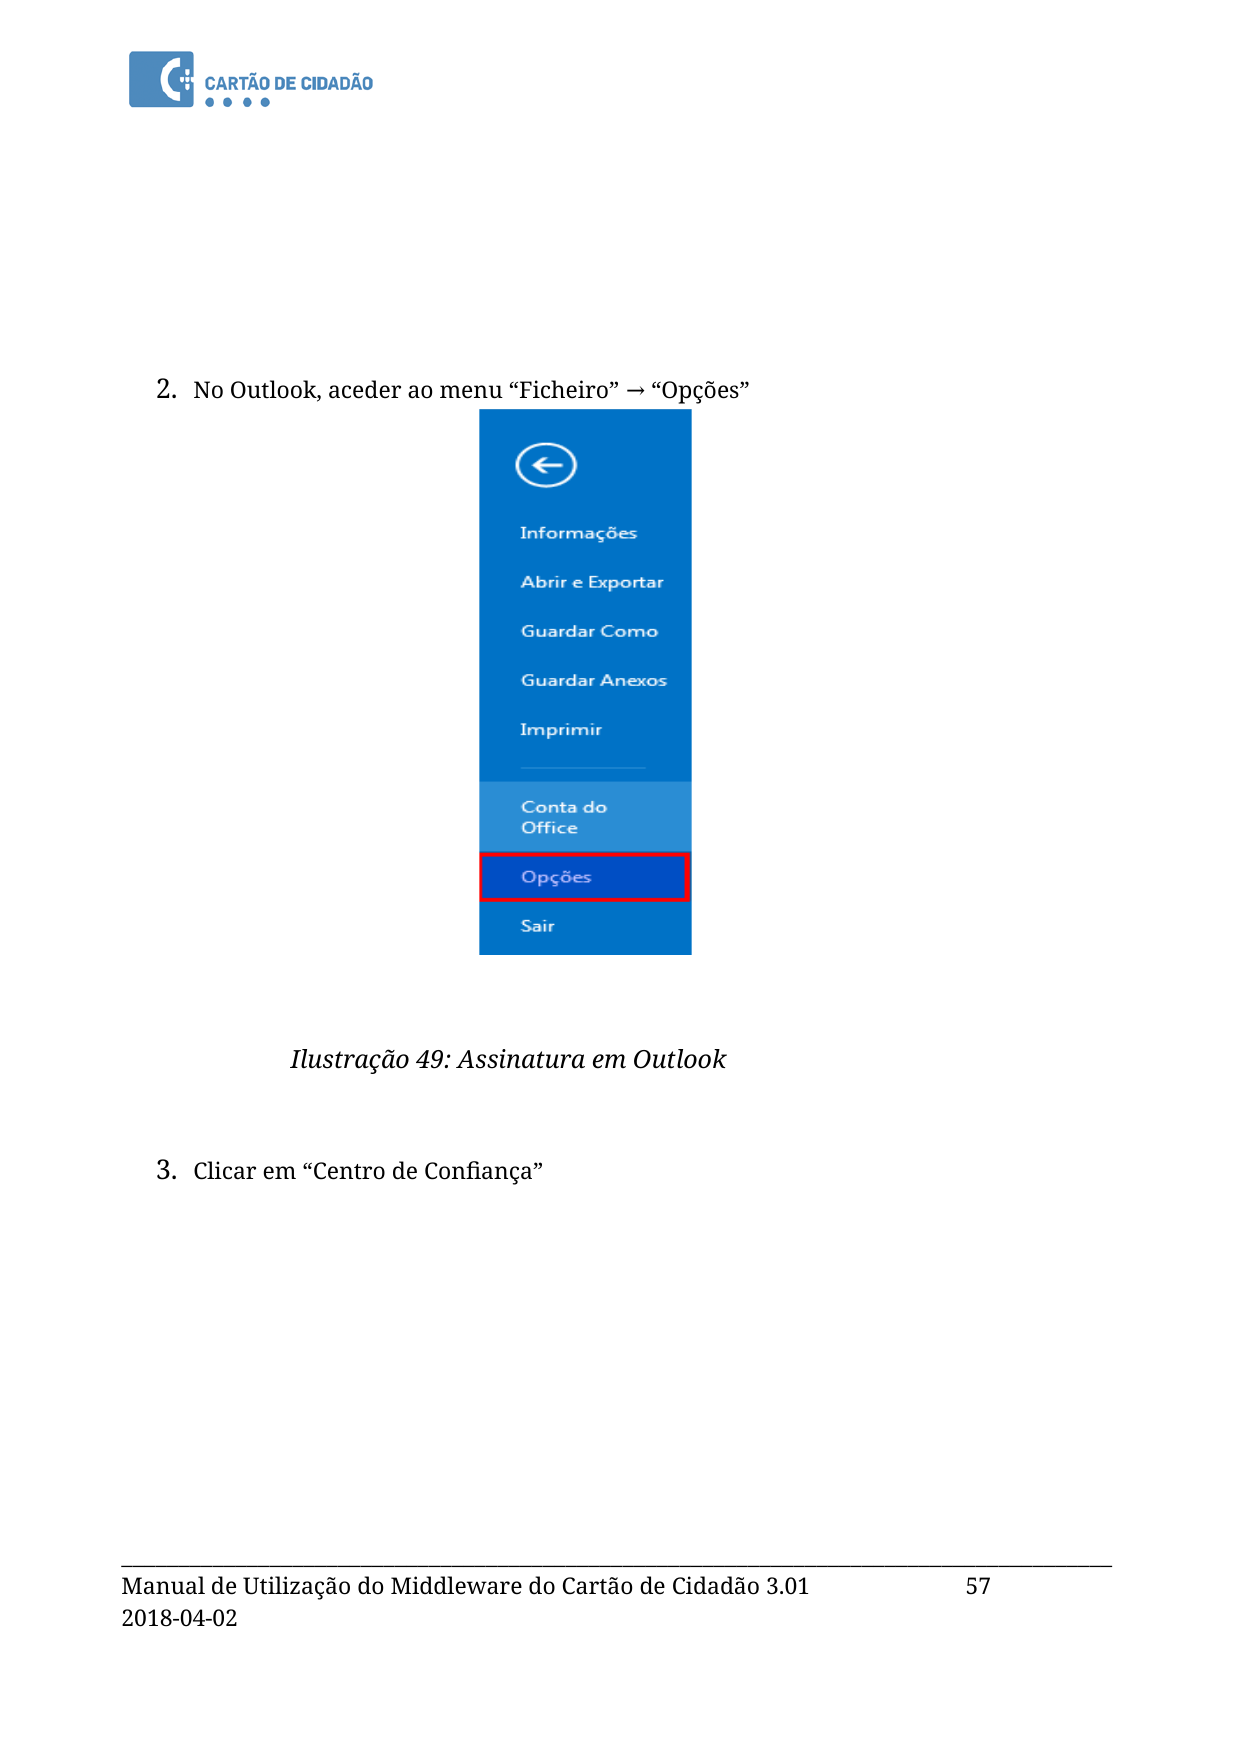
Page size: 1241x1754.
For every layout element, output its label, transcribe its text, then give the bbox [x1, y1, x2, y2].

list Clicar em “Centro de Confiança” [156, 1151, 1122, 1187]
list No Outlook, aceder ao menu “Ficheiro” → “Opções” [156, 369, 1122, 406]
picture [127, 45, 420, 115]
text Ilustração 49: Assinatura em Outlook [290, 1042, 881, 1076]
picture [479, 409, 692, 955]
